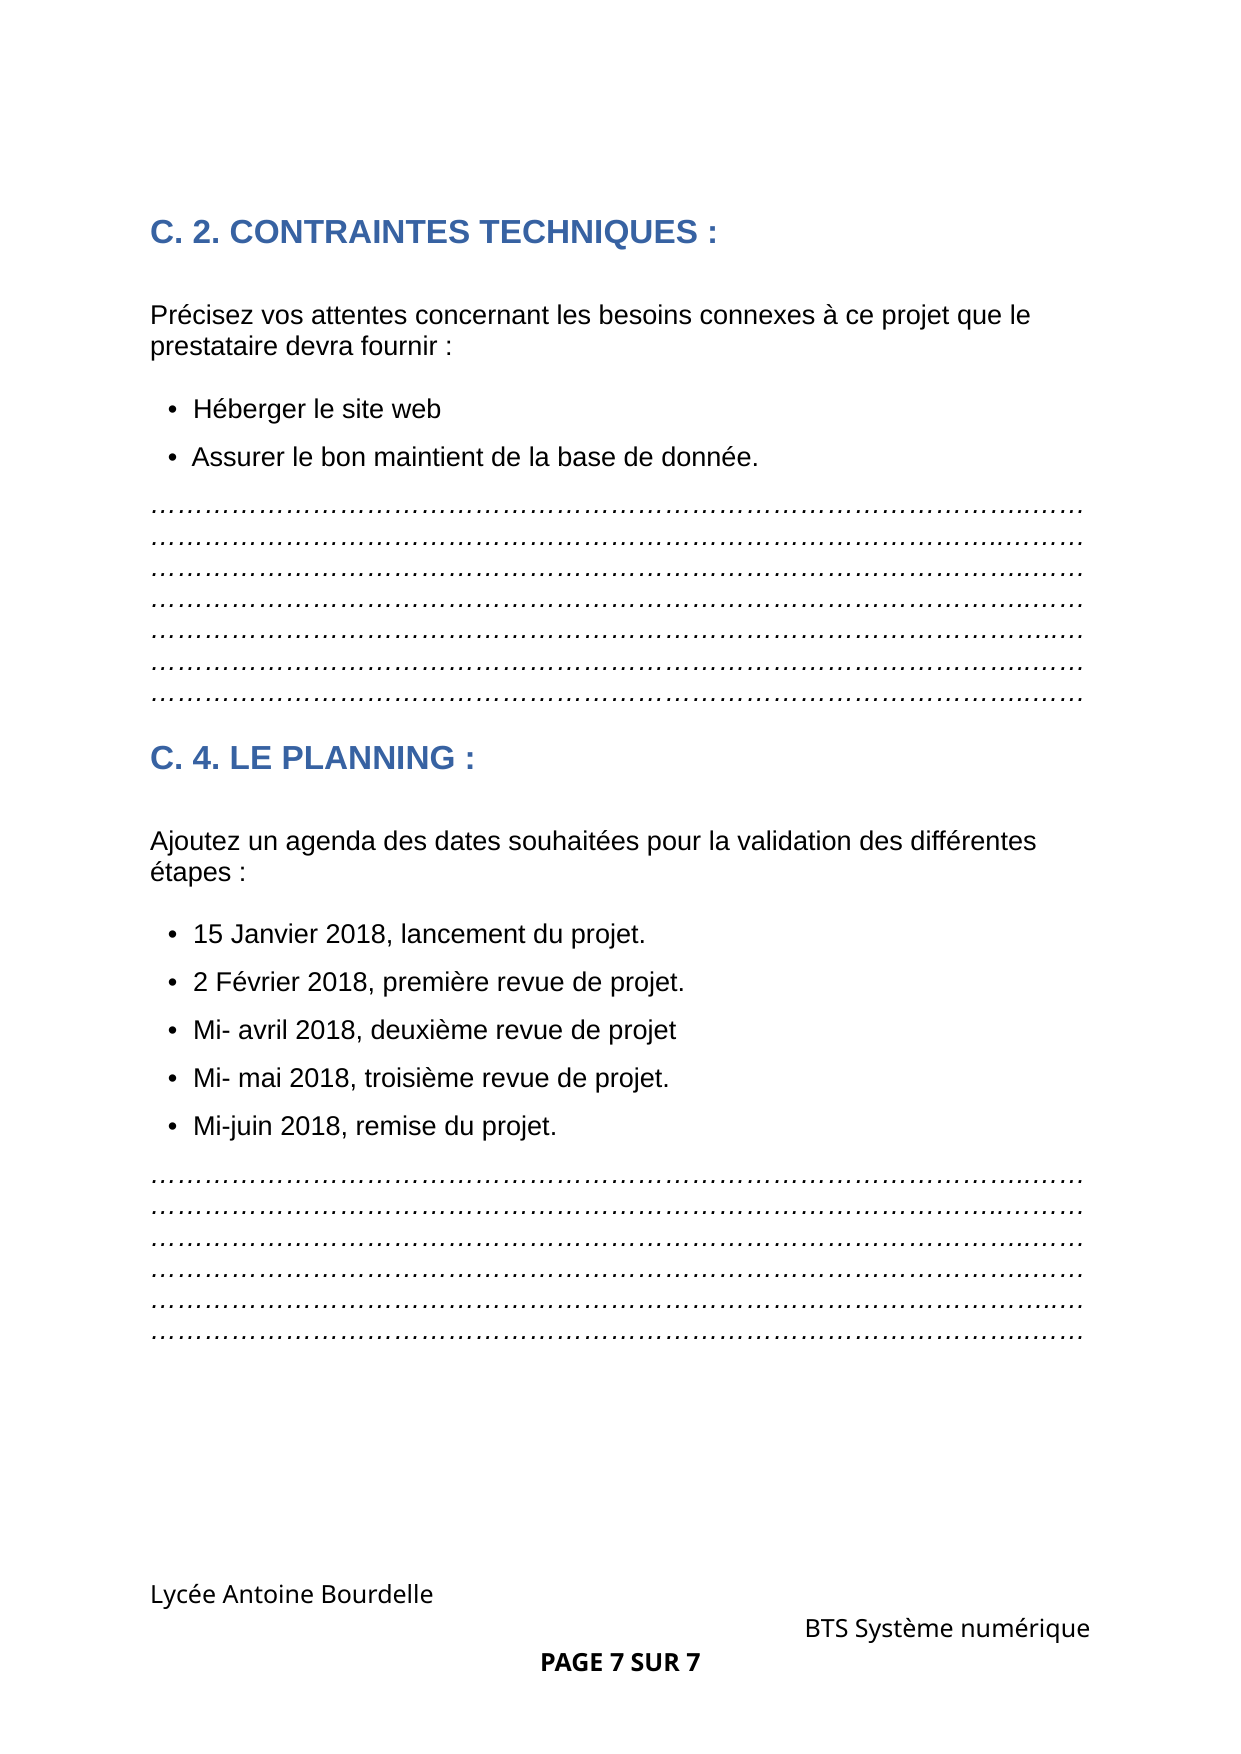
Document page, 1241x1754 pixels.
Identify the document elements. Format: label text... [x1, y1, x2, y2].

text Ajoutez un agenda des dates souhaitées pour la validation des différentes étapes : [150, 825, 1090, 887]
text Précisez vos attentes concernant les besoins connexes à ce projet que le prestataire devra fournir : [150, 299, 1090, 361]
text ……………………………………………………………………………………..…… …………………………………………………………………………………..……… ……………………………………………………………………………………..…… ……………………………………………………………………………………..…… ………………………………………………………………………………………..… ……………………………………………………………………………………..…… [150, 1158, 1090, 1346]
list Mi-juin 2018, remise du projet. [168, 1110, 1090, 1141]
list 15 Janvier 2018, lancement du projet. [168, 918, 1090, 950]
text ……………………………………………………………………………………..…… …………………………………………………………………………………..……… ……………………………………………………………………………………..…… ……………………………………………………………………………………..…… ………………………………………………………………………………………..… ……………………………………………………………………………………..…… ……………………………………………………………………………………..…… [150, 488, 1090, 707]
list Mi- avril 2018, deuxième revue de projet [168, 1014, 1090, 1046]
subtitle C. 4. Le planning : [150, 738, 1090, 777]
subtitle C. 2. Contraintes techniques : [150, 212, 1090, 251]
list 2 Février 2018, première revue de projet. [168, 966, 1090, 998]
list Assurer le bon maintient de la base de donnée. [168, 441, 1090, 472]
list Mi- mai 2018, troisième revue de projet. [168, 1062, 1090, 1093]
list Héberger le site web [168, 393, 1090, 424]
